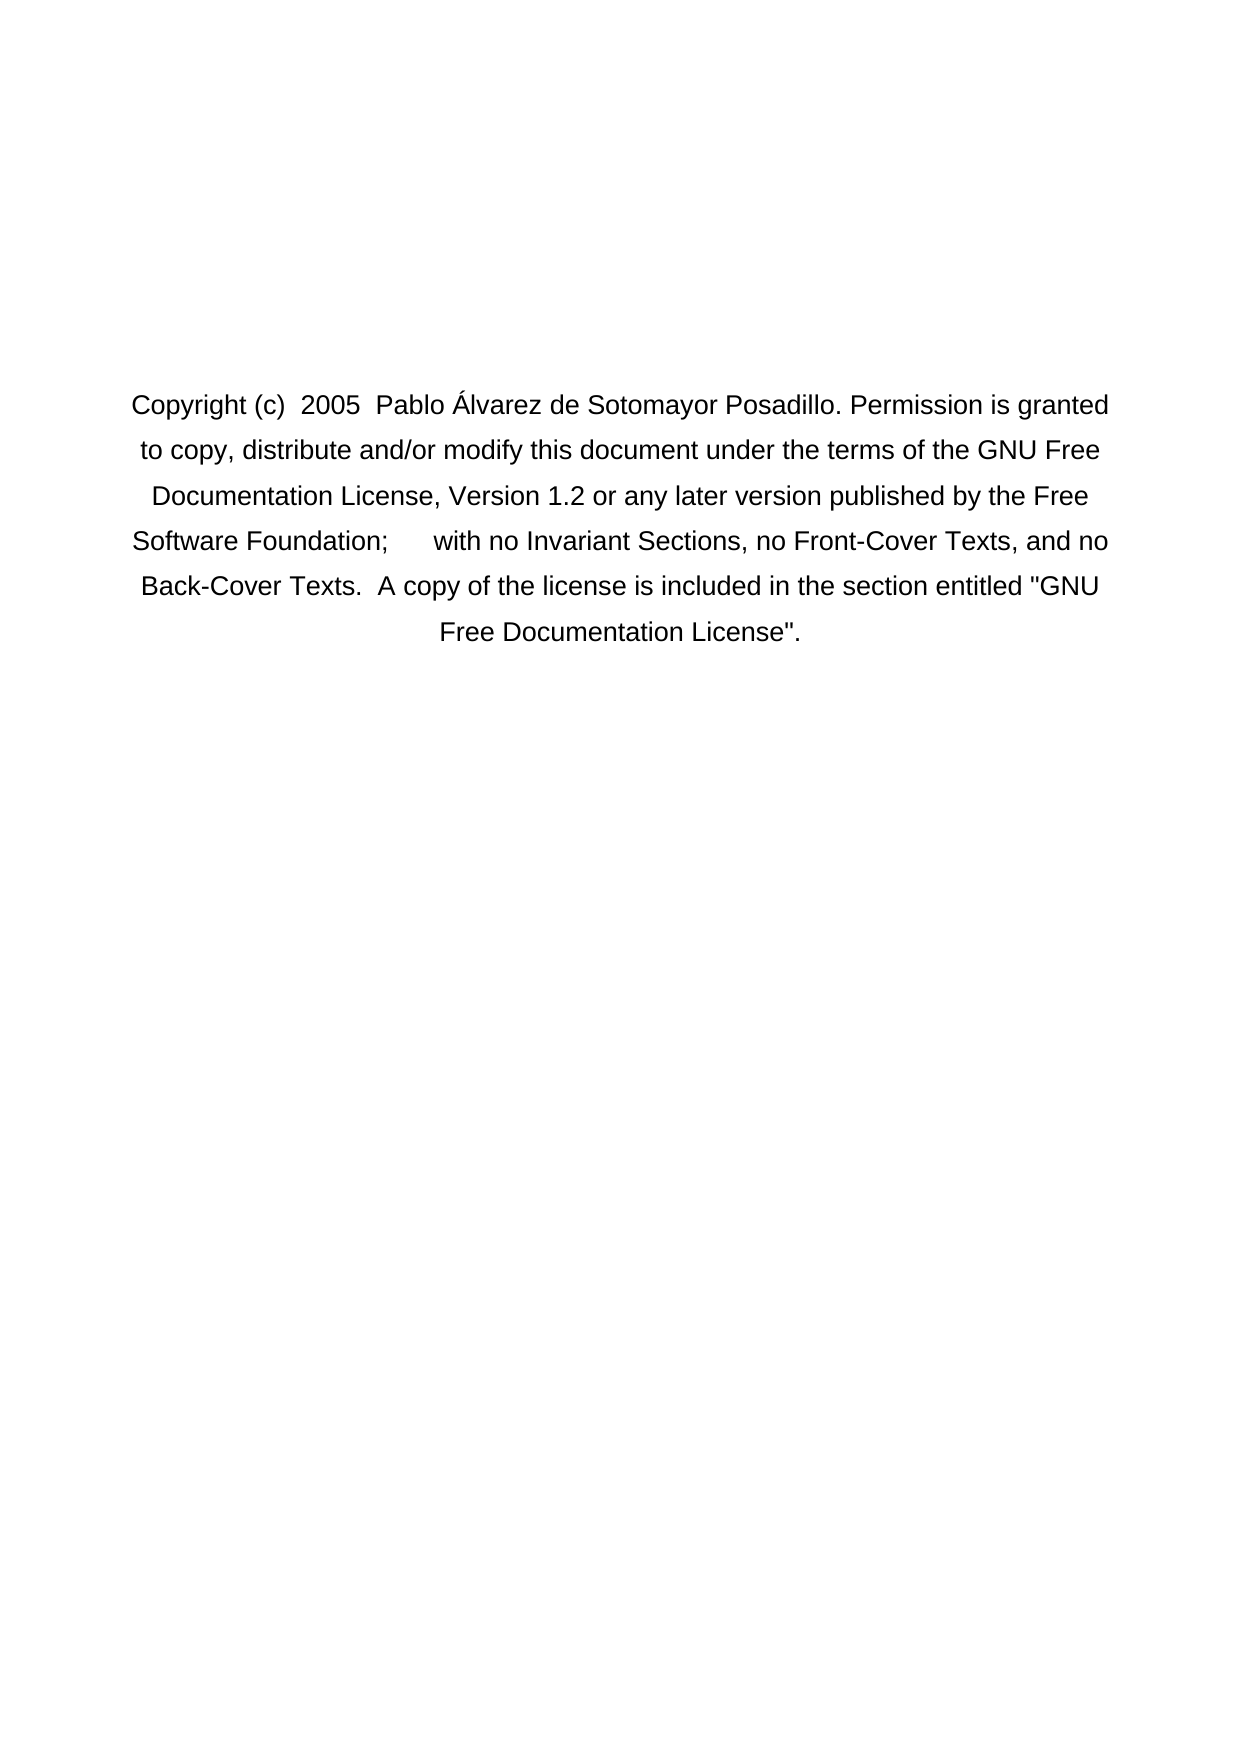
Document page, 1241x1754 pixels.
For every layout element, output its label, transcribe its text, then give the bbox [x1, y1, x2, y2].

text Copyright (c) 2005 Pablo Álvarez de Sotomayor Posadillo. Permission is granted to copy, distribute and/or modify this document under the terms of the GNU Free Documentation License, Version 1.2 or any later version published by the Free Software Foundation; with no Invariant Sections, no Front-Cover Texts, and no Back-Cover Texts. A copy of the license is included in the section entitled "GNU Free Documentation License". [118, 390, 1122, 647]
